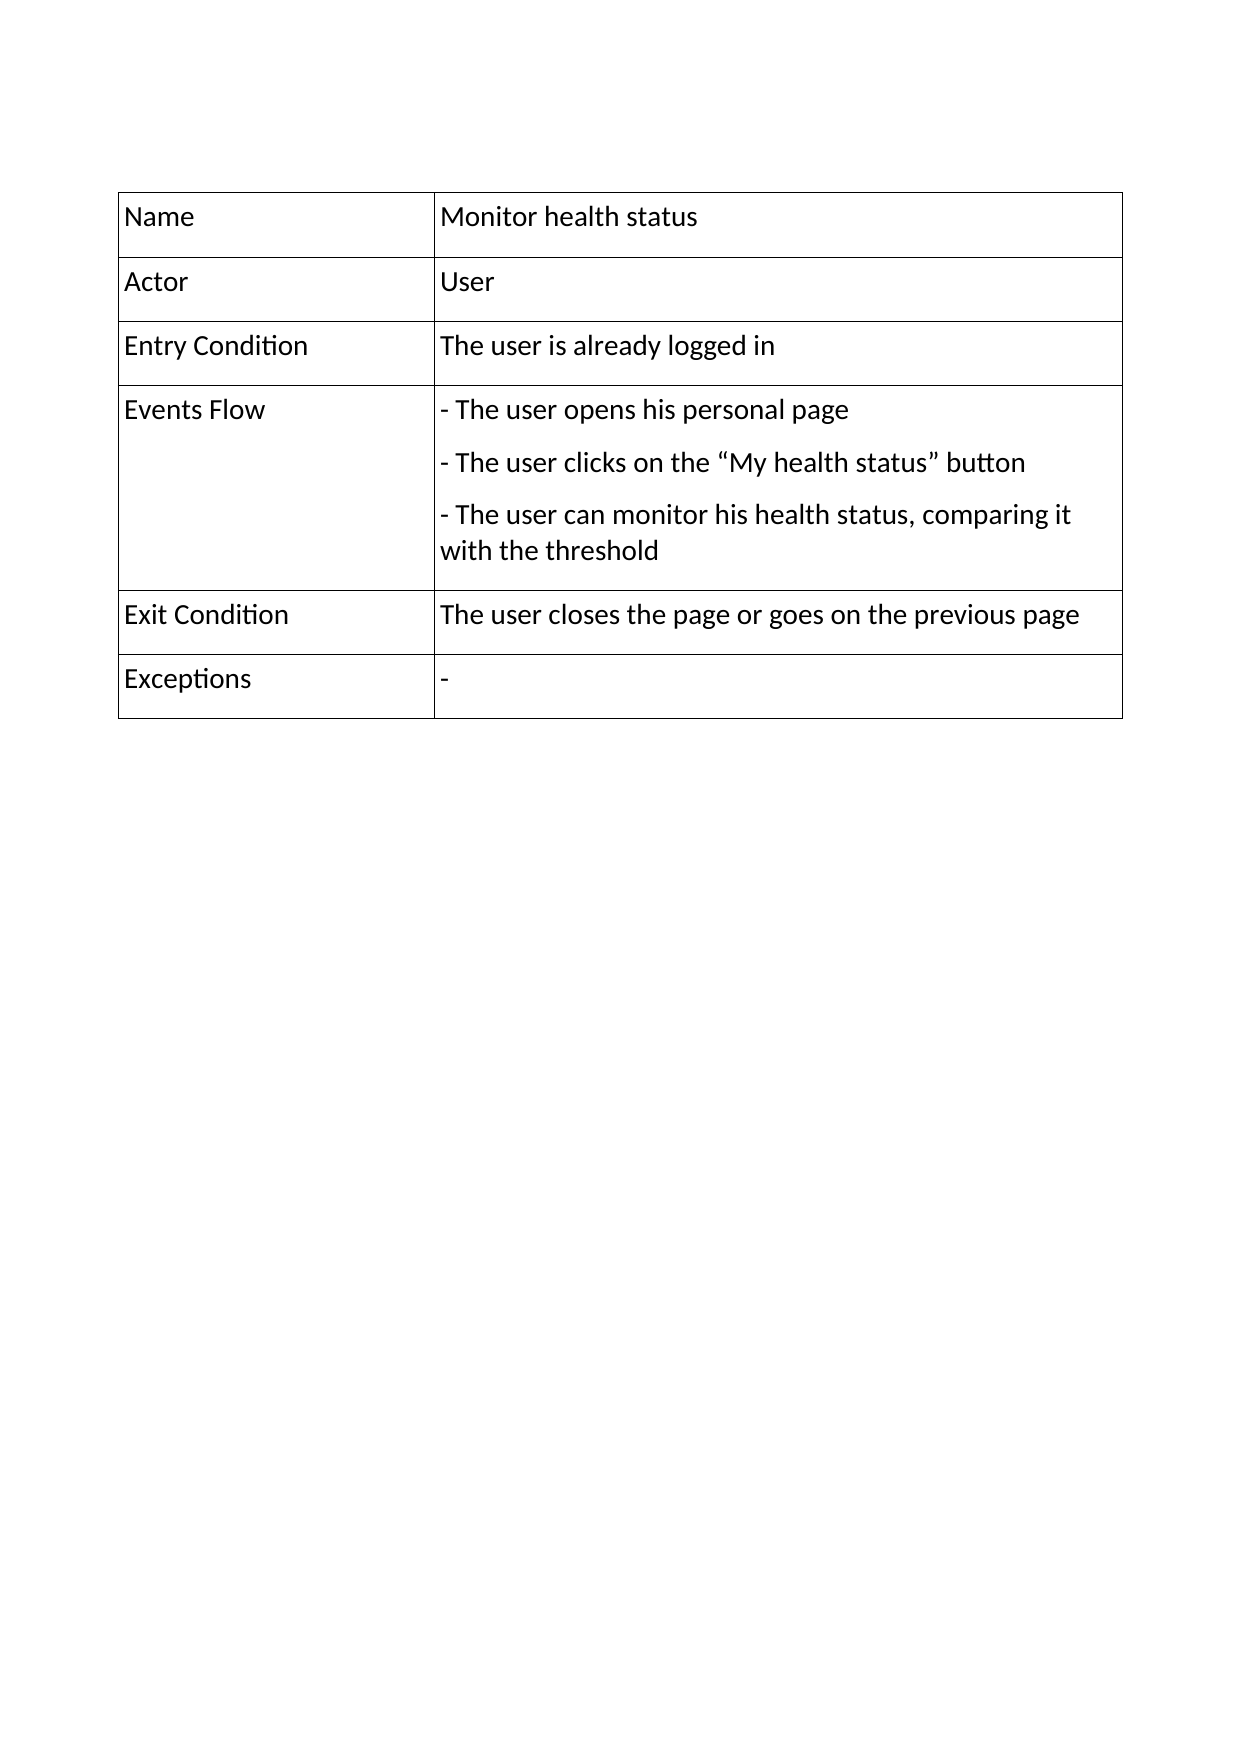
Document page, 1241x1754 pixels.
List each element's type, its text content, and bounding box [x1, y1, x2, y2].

table_header Monitor health status [435, 193, 1122, 257]
table_cell - The user opens his personal page - The user clicks on the “My health status” button - The user can monitor his health status, comparing it with the threshold [435, 386, 1122, 589]
table_cell Entry Condition [119, 322, 434, 385]
table_cell Actor [119, 258, 434, 321]
table_cell Events Flow [119, 386, 434, 589]
table_cell The user closes the page or goes on the previous page [435, 591, 1122, 654]
table_cell User [435, 258, 1122, 321]
table_cell Exit Condition [119, 591, 434, 654]
table_cell Exceptions [119, 655, 434, 718]
table_header Name [119, 193, 434, 257]
table_cell - [435, 655, 1122, 718]
table_cell The user is already logged in [435, 322, 1122, 385]
